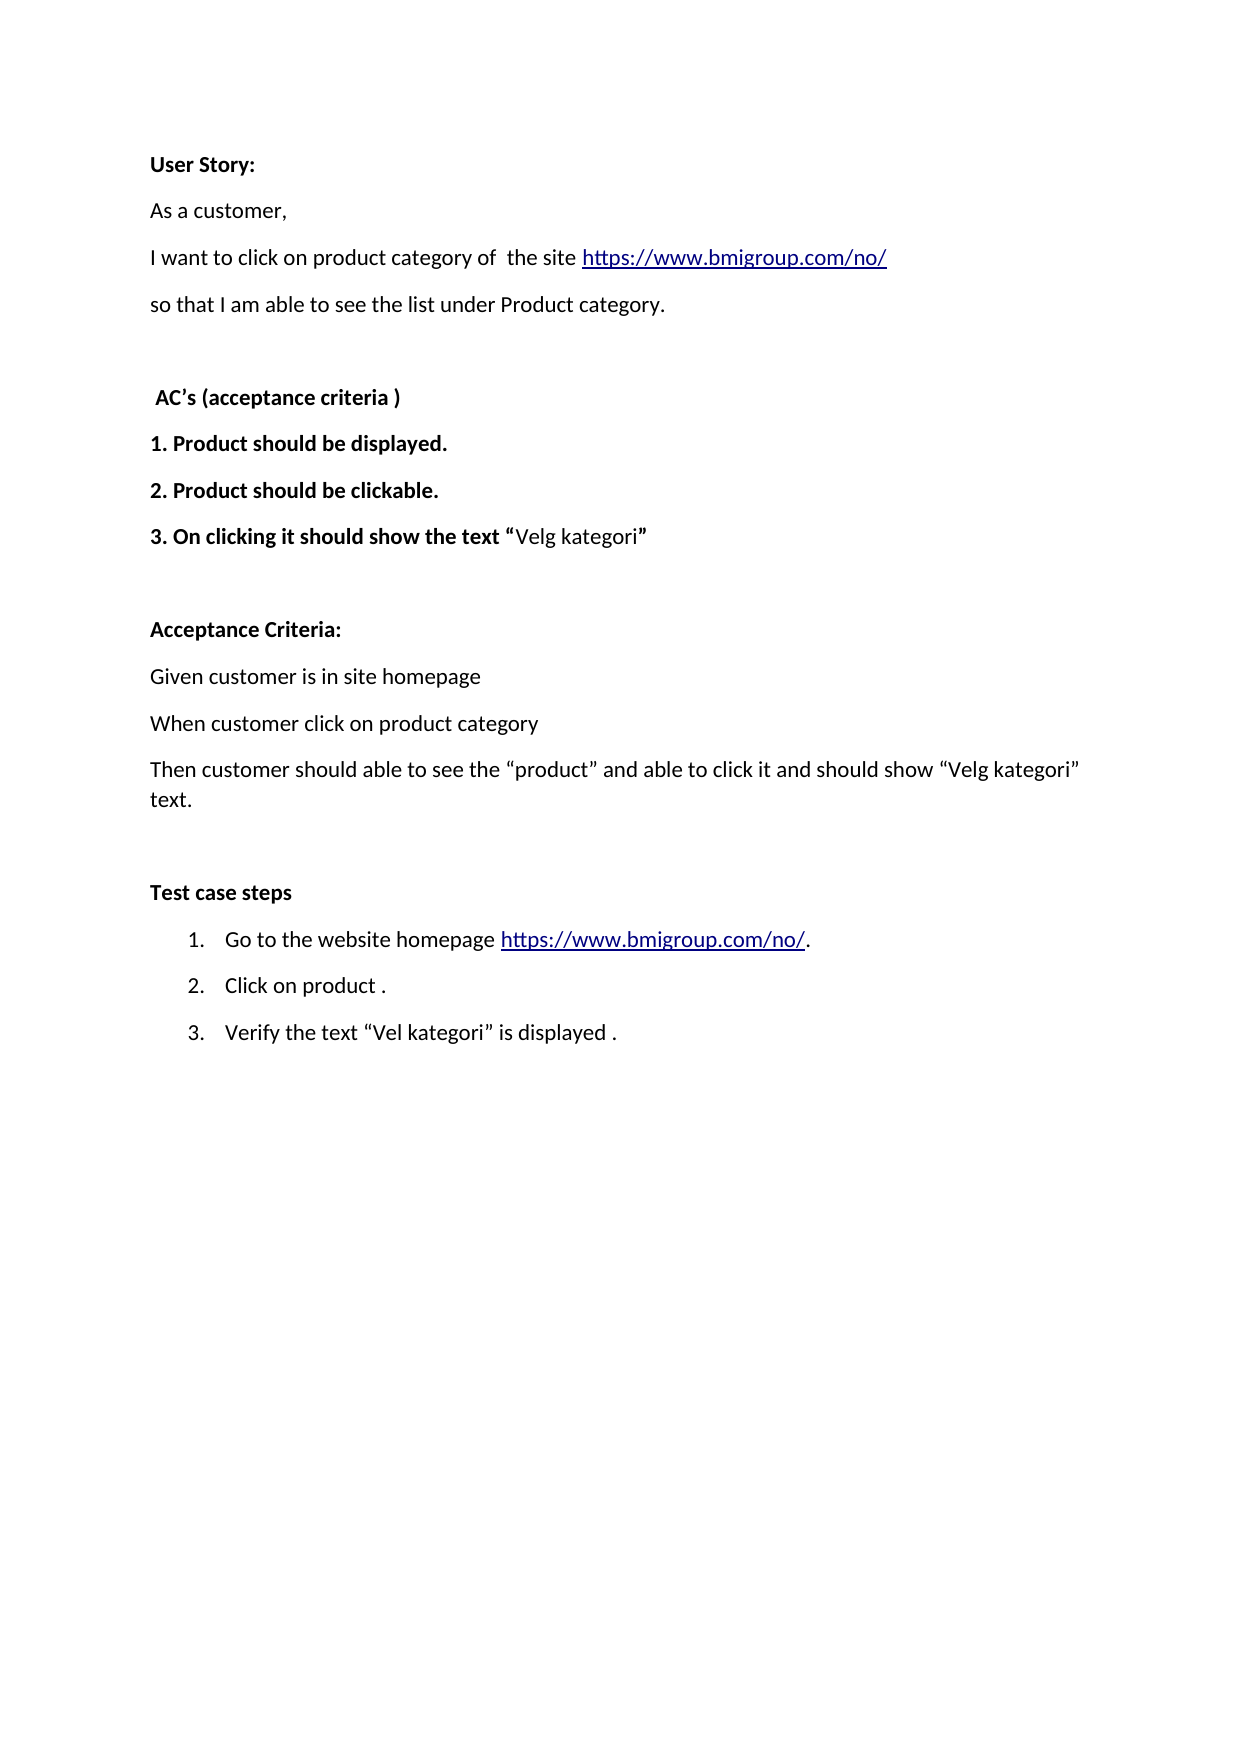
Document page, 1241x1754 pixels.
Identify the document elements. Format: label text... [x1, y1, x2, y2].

text Then customer should able to see the “product” and able to click it and should show “Velg kategori” text. [150, 755, 1090, 813]
text I want to click on product category of the site https://www.bmigroup.com/no/ [150, 243, 1090, 271]
text Test case steps [150, 878, 1090, 906]
text Given customer is in site homepage [150, 662, 1090, 690]
text 1. Product should be displayed. [150, 429, 1090, 457]
list Go to the website homepage https://www.bmigroup.com/no/. [187, 925, 1090, 953]
text As a customer, [150, 197, 1090, 224]
list Verify the text “Vel kategori” is displayed . [187, 1018, 1090, 1046]
text 2. Product should be clickable. [150, 476, 1090, 504]
list Click on product . [187, 971, 1090, 999]
text AC’s (acceptance criteria ) [150, 383, 1090, 411]
text 3. On clicking it should show the text “Velg kategori” [150, 522, 1090, 551]
text Acceptance Criteria: [150, 616, 1090, 644]
text User Story: [150, 150, 1090, 178]
text When customer click on product category [150, 709, 1090, 737]
text so that I am able to see the list under Product category. [150, 290, 1090, 318]
